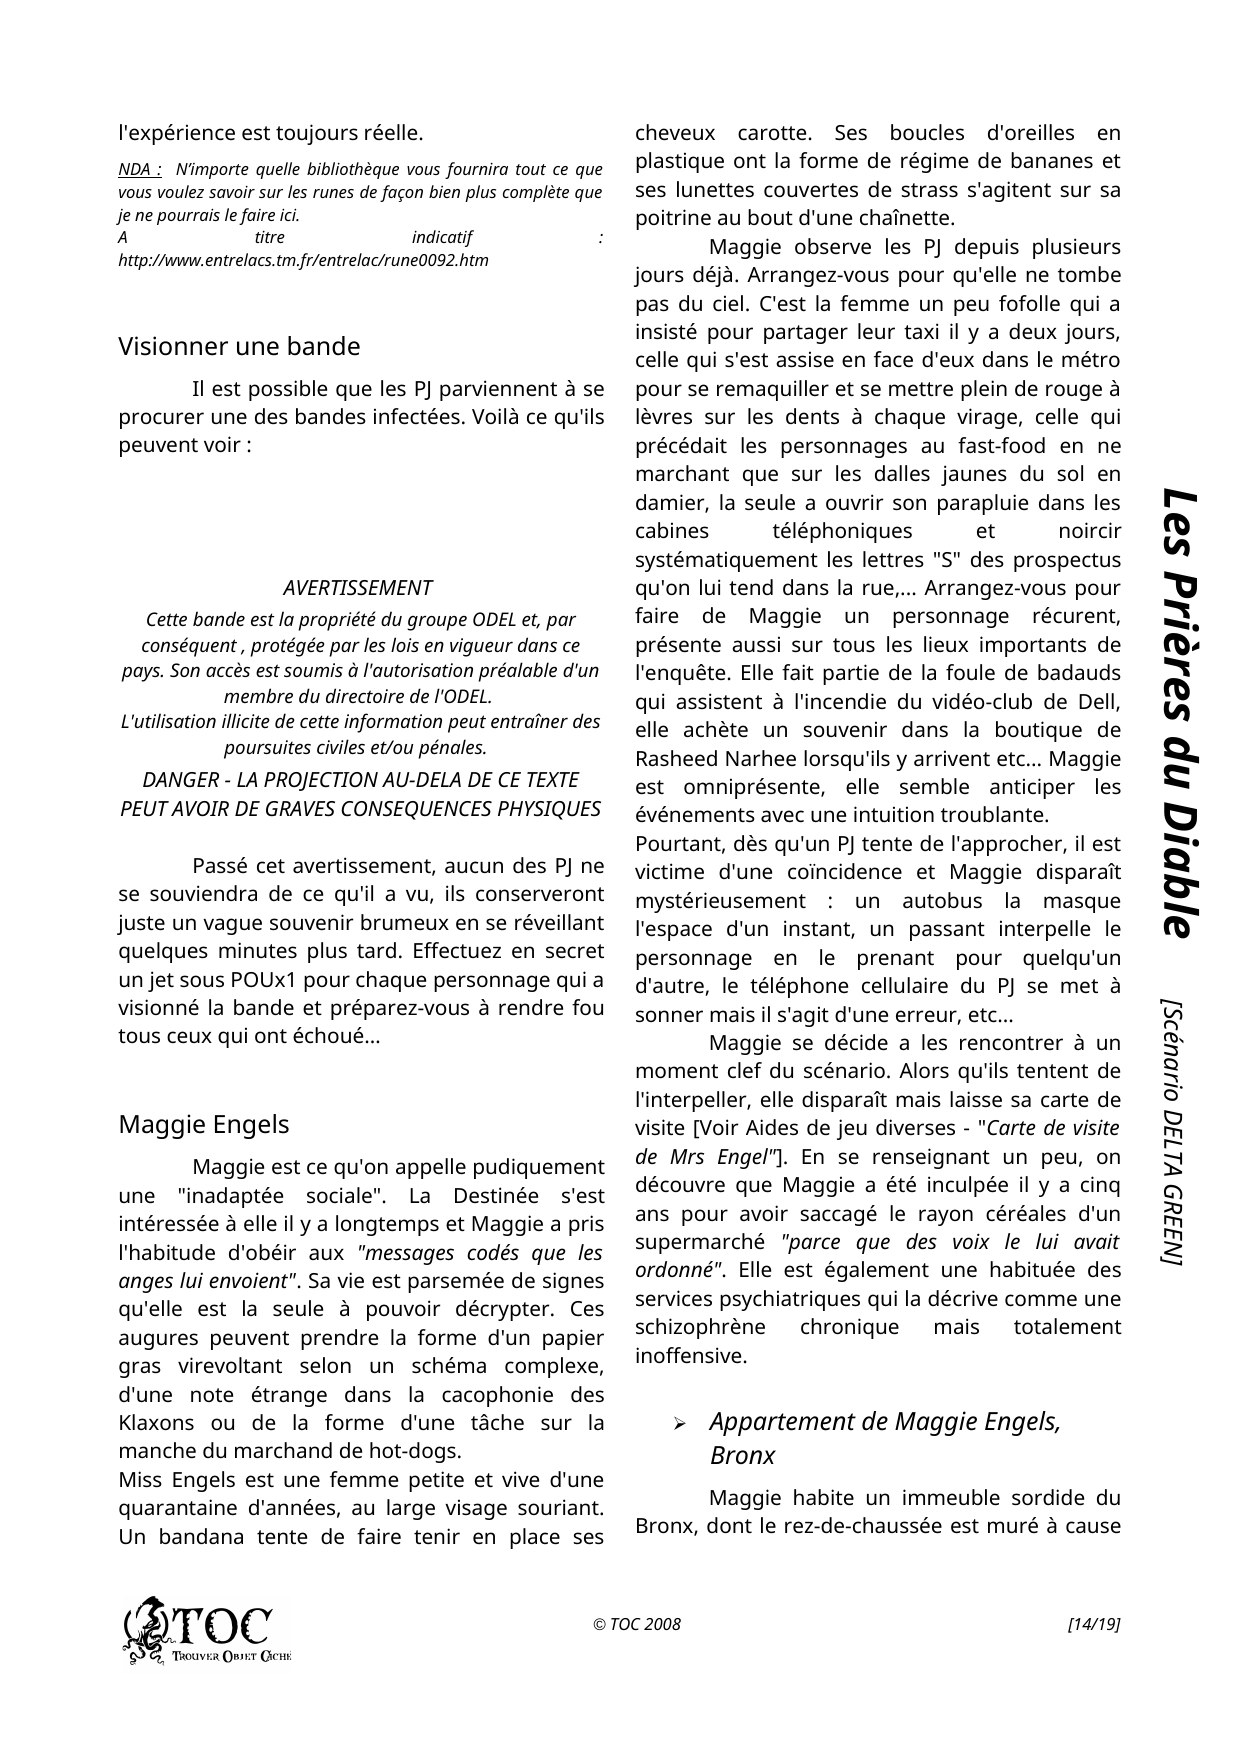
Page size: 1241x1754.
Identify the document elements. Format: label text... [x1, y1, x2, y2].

text AVERTISSEMENT [118, 573, 605, 601]
text A titre indicatif : http://www.entrelacs.tm.fr/entrelac/rune0092.htm [118, 226, 605, 271]
text Pourtant, dès qu'un PJ tente de l'approcher, il est victime d'une coïncidence et Maggie disparaît mystérieusement : un autobus la masque l'espace d'un instant, un passant interpelle le personnage en le prenant pour quelqu'un d'autre, le téléphone cellulaire du PJ se met à sonner mais il s'agit d'une erreur, etc... [635, 829, 1122, 1028]
text Maggie habite un immeuble sordide du Bronx, dont le rez-de-chaussée est muré à cause [635, 1483, 1122, 1540]
list Appartement de Maggie Engels, Bronx [672, 1403, 1122, 1472]
text Maggie observe les PJ depuis plusieurs jours déjà. Arrangez-vous pour qu'elle ne tombe pas du ciel. C'est la femme un peu fofolle qui a insisté pour partager leur taxi il y a deux jours, celle qui s'est assise en face d'eux dans le métro pour se remaquiller et se mettre plein de rouge à lèvres sur les dents à chaque virage, celle qui précédait les personnages au fast-food en ne marchant que sur les dalles jaunes du sol en damier, la seule a ouvrir son parapluie dans les cabines téléphoniques et noircir systématiquement les lettres "S" des prospectus qu'on lui tend dans la rue,... Arrangez-vous pour faire de Maggie un personnage récurent, présente aussi sur tous les lieux importants de l'enquête. Elle fait partie de la foule de badauds qui assistent à l'incendie du vidéo-club de Dell, elle achète un souvenir dans la boutique de Rasheed Narhee lorsqu'ils y arrivent etc... Maggie est omniprésente, elle semble anticiper les événements avec une intuition troublante. [635, 232, 1122, 829]
text Passé cet avertissement, aucun des PJ ne se souviendra de ce qu'il a vu, ils conserveront juste un vague souvenir brumeux en se réveillant quelques minutes plus tard. Effectuez en secret un jet sous POUx1 pour chaque personnage qui a visionné la bande et préparez-vous à rendre fou tous ceux qui ont échoué… [118, 851, 605, 1050]
text Maggie est ce qu'on appelle pudiquement une "inadaptée sociale". La Destinée s'est intéressée à elle il y a longtemps et Maggie a pris l'habitude d'obéir aux "messages codés que les anges lui envoient". Sa vie est parsemée de signes qu'elle est la seule à pouvoir décrypter. Ces augures peuvent prendre la forme d'un papier gras virevoltant selon un schéma complexe, d'une note étrange dans la cacophonie des Klaxons ou de la forme d'une tâche sur la manche du marchand de hot-dogs. [118, 1152, 605, 1465]
picture [122, 1596, 292, 1674]
text Maggie Engels [118, 1107, 605, 1141]
text l'expérience est toujours réelle. [118, 118, 605, 147]
text Il est possible que les PJ parviennent à se procurer une des bandes infectées. Voilà ce qu'ils peuvent voir : [118, 374, 605, 459]
text DANGER - LA PROJECTION AU-DELA DE CE TEXTE PEUT AVOIR DE GRAVES CONSEQUENCES PHYSIQUES [118, 766, 605, 822]
text Visionner une bande [118, 328, 605, 362]
text cheveux carotte. Ses boucles d'oreilles en plastique ont la forme de régime de bananes et ses lunettes couvertes de strass s'agitent sur sa poitrine au bout d'une chaînette. [635, 118, 1122, 232]
text Cette bande est la propriété du groupe ODEL et, par conséquent , protégée par les lois en vigueur dans ce pays. Son accès est soumis à l'autorisation préalable d'un membre du directoire de l'ODEL. [118, 607, 605, 709]
text Miss Engels est une femme petite et vive d'une quarantaine d'années, au large visage souriant. Un bandana tente de faire tenir en place ses [118, 1465, 605, 1550]
text Maggie se décide a les rencontrer à un moment clef du scénario. Alors qu'ils tentent de l'interpeller, elle disparaît mais laisse sa carte de visite [Voir Aides de jeu diverses - "Carte de visite de Mrs Engel"]. En se renseignant un peu, on découvre que Maggie a été inculpée il y a cinq ans pour avoir saccagé le rayon céréales d'un supermarché "parce que des voix le lui avait ordonné". Elle est également une habituée des services psychiatriques qui la décrive comme une schizophrène chronique mais totalement inoffensive. [635, 1028, 1122, 1369]
text L'utilisation illicite de cette information peut entraîner des poursuites civiles et/ou pénales. [118, 709, 605, 760]
text NDA : N’importe quelle bibliothèque vous fournira tout ce que vous voulez savoir sur les runes de façon bien plus complète que je ne pourrais le faire ici. [118, 158, 605, 226]
